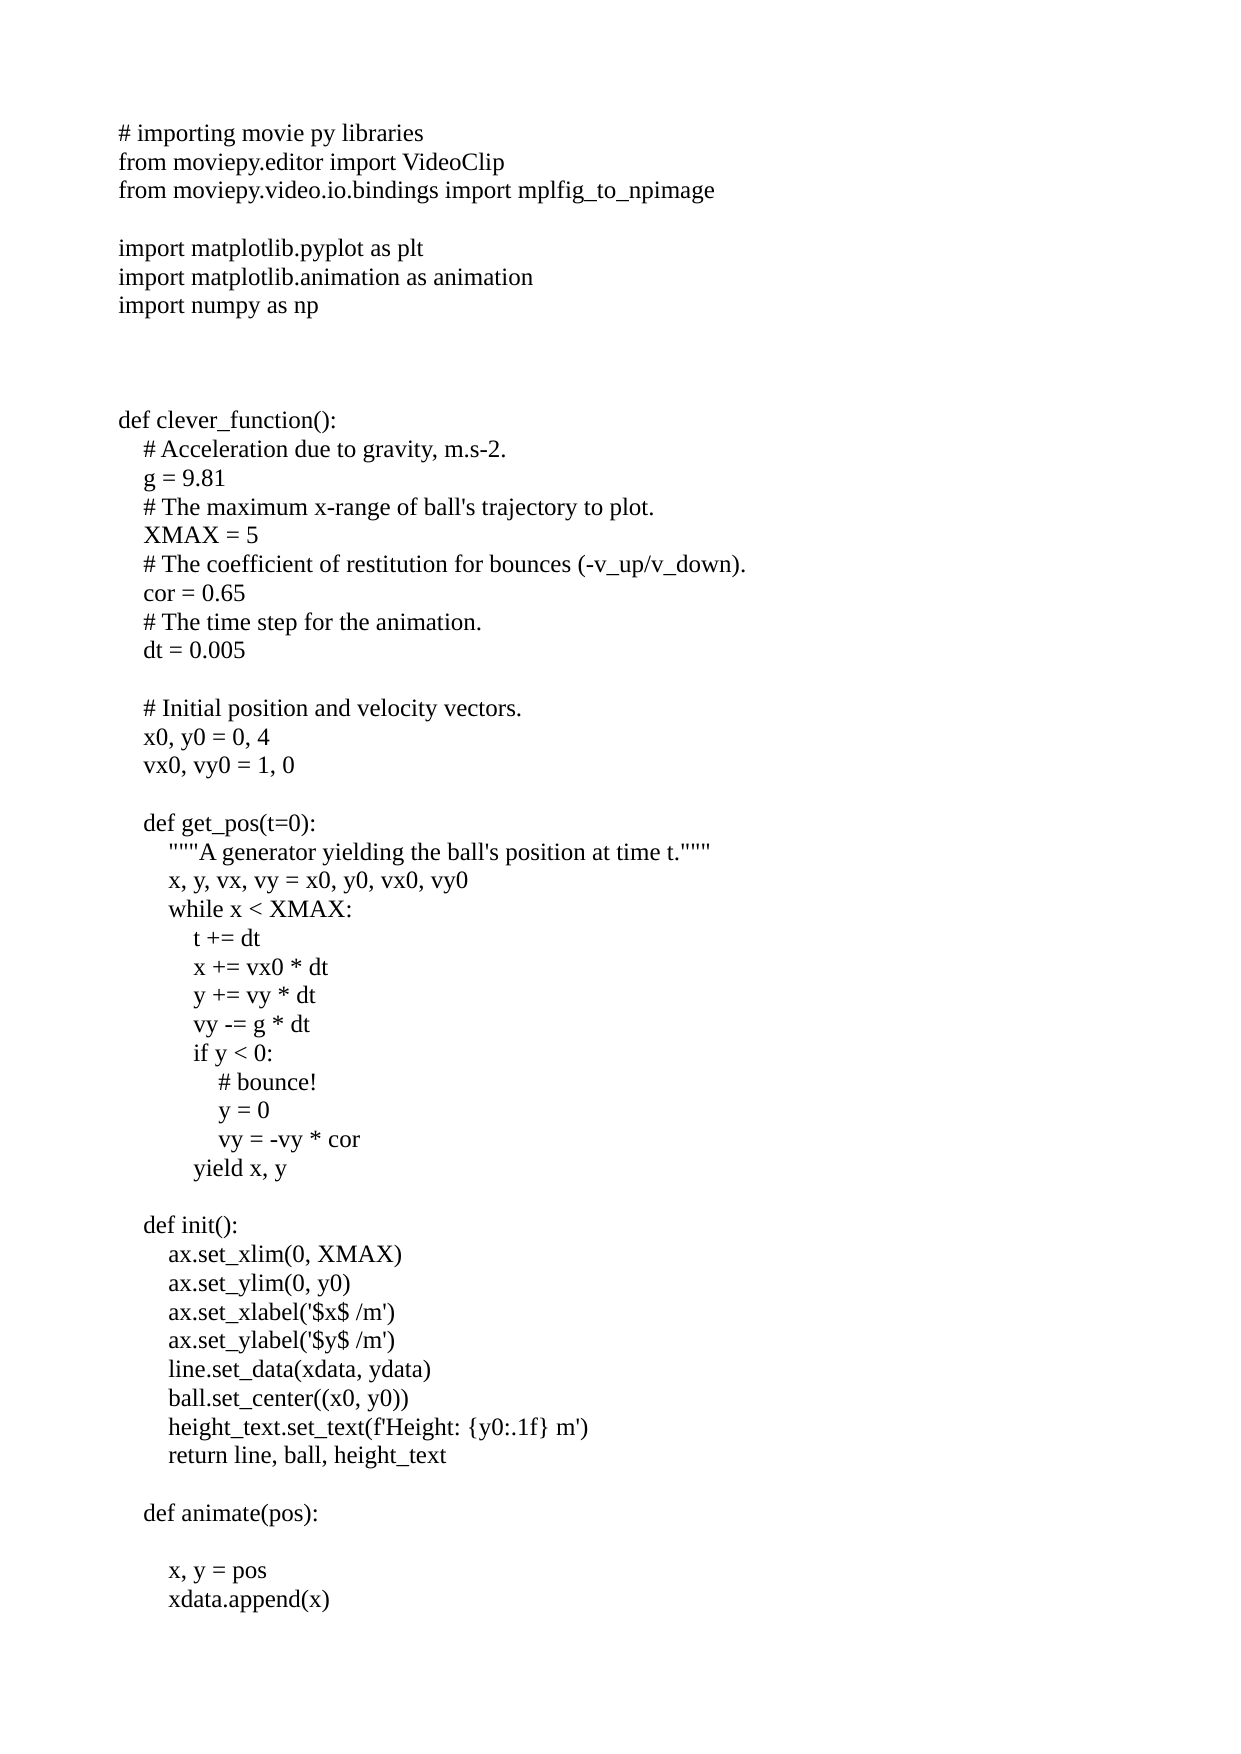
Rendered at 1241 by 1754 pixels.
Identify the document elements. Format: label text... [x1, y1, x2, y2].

text vy -= g * dt [118, 1009, 1122, 1038]
text height_text.set_text(f'Height: {y0:.1f} m') [118, 1412, 1122, 1441]
text y = 0 [118, 1096, 1122, 1124]
text vy = -vy * cor [118, 1124, 1122, 1153]
text """A generator yielding the ball's position at time t.""" [118, 837, 1122, 866]
text while x < XMAX: [118, 894, 1122, 923]
text if y < 0: [118, 1038, 1122, 1067]
text def get_pos(t=0): [118, 808, 1122, 837]
text # The coefficient of restitution for bounces (-v_up/v_down). [118, 549, 1122, 578]
text from moviepy.editor import VideoClip [118, 147, 1122, 176]
text y += vy * dt [118, 981, 1122, 1009]
text from moviepy.video.io.bindings import mplfig_to_npimage [118, 176, 1122, 204]
text # importing movie py libraries [118, 118, 1122, 147]
text # bounce! [118, 1067, 1122, 1096]
text def init(): [118, 1211, 1122, 1239]
text import matplotlib.animation as animation [118, 262, 1122, 291]
text t += dt [118, 923, 1122, 952]
text x += vx0 * dt [118, 952, 1122, 981]
text ax.set_xlabel('$x$ /m') [118, 1297, 1122, 1326]
text x, y = pos [118, 1556, 1122, 1584]
text yield x, y [118, 1153, 1122, 1182]
text ball.set_center((x0, y0)) [118, 1383, 1122, 1412]
text cor = 0.65 [118, 578, 1122, 607]
text import numpy as np [118, 291, 1122, 319]
text # The maximum x-range of ball's trajectory to plot. [118, 492, 1122, 521]
text dt = 0.005 [118, 636, 1122, 664]
text XMAX = 5 [118, 521, 1122, 549]
text # Acceleration due to gravity, m.s-2. [118, 434, 1122, 463]
text x0, y0 = 0, 4 [118, 722, 1122, 751]
text # The time step for the animation. [118, 607, 1122, 636]
text # Initial position and velocity vectors. [118, 693, 1122, 722]
text xdata.append(x) [118, 1584, 1122, 1613]
text import matplotlib.pyplot as plt [118, 233, 1122, 262]
text def clever_function(): [118, 406, 1122, 434]
text return line, ball, height_text [118, 1441, 1122, 1469]
text ax.set_ylabel('$y$ /m') [118, 1326, 1122, 1354]
text g = 9.81 [118, 463, 1122, 492]
text vx0, vy0 = 1, 0 [118, 751, 1122, 779]
text line.set_data(xdata, ydata) [118, 1354, 1122, 1383]
text ax.set_xlim(0, XMAX) [118, 1239, 1122, 1268]
text x, y, vx, vy = x0, y0, vx0, vy0 [118, 866, 1122, 894]
text ax.set_ylim(0, y0) [118, 1268, 1122, 1297]
text def animate(pos): [118, 1498, 1122, 1527]
